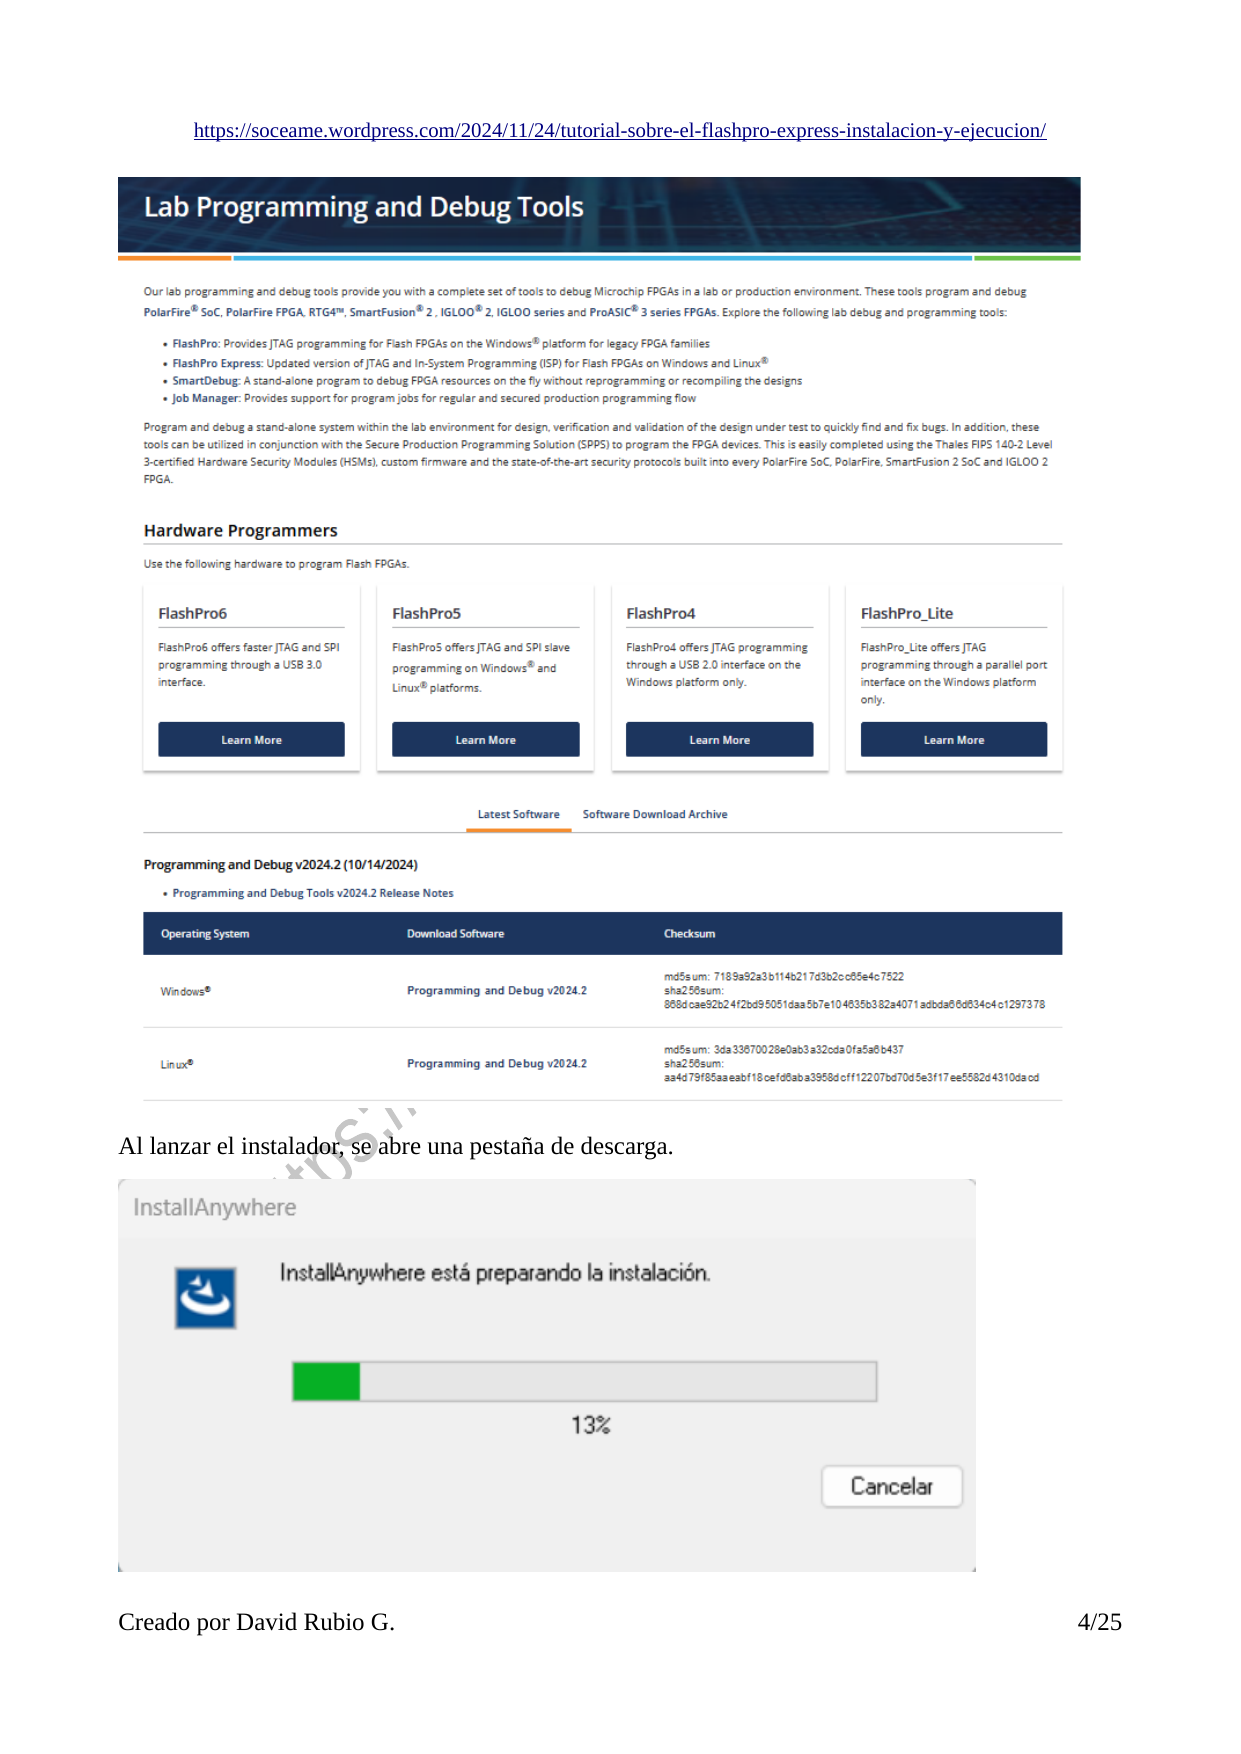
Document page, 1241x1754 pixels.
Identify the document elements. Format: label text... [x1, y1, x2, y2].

text Al lanzar el instalador, se abre una pestaña de descarga. [118, 1131, 358, 1160]
picture [118, 1179, 976, 1572]
text Al lanzar el instalador, se abre una pestaña de descarga. [341, 1131, 1122, 1160]
picture [118, 177, 1081, 1108]
